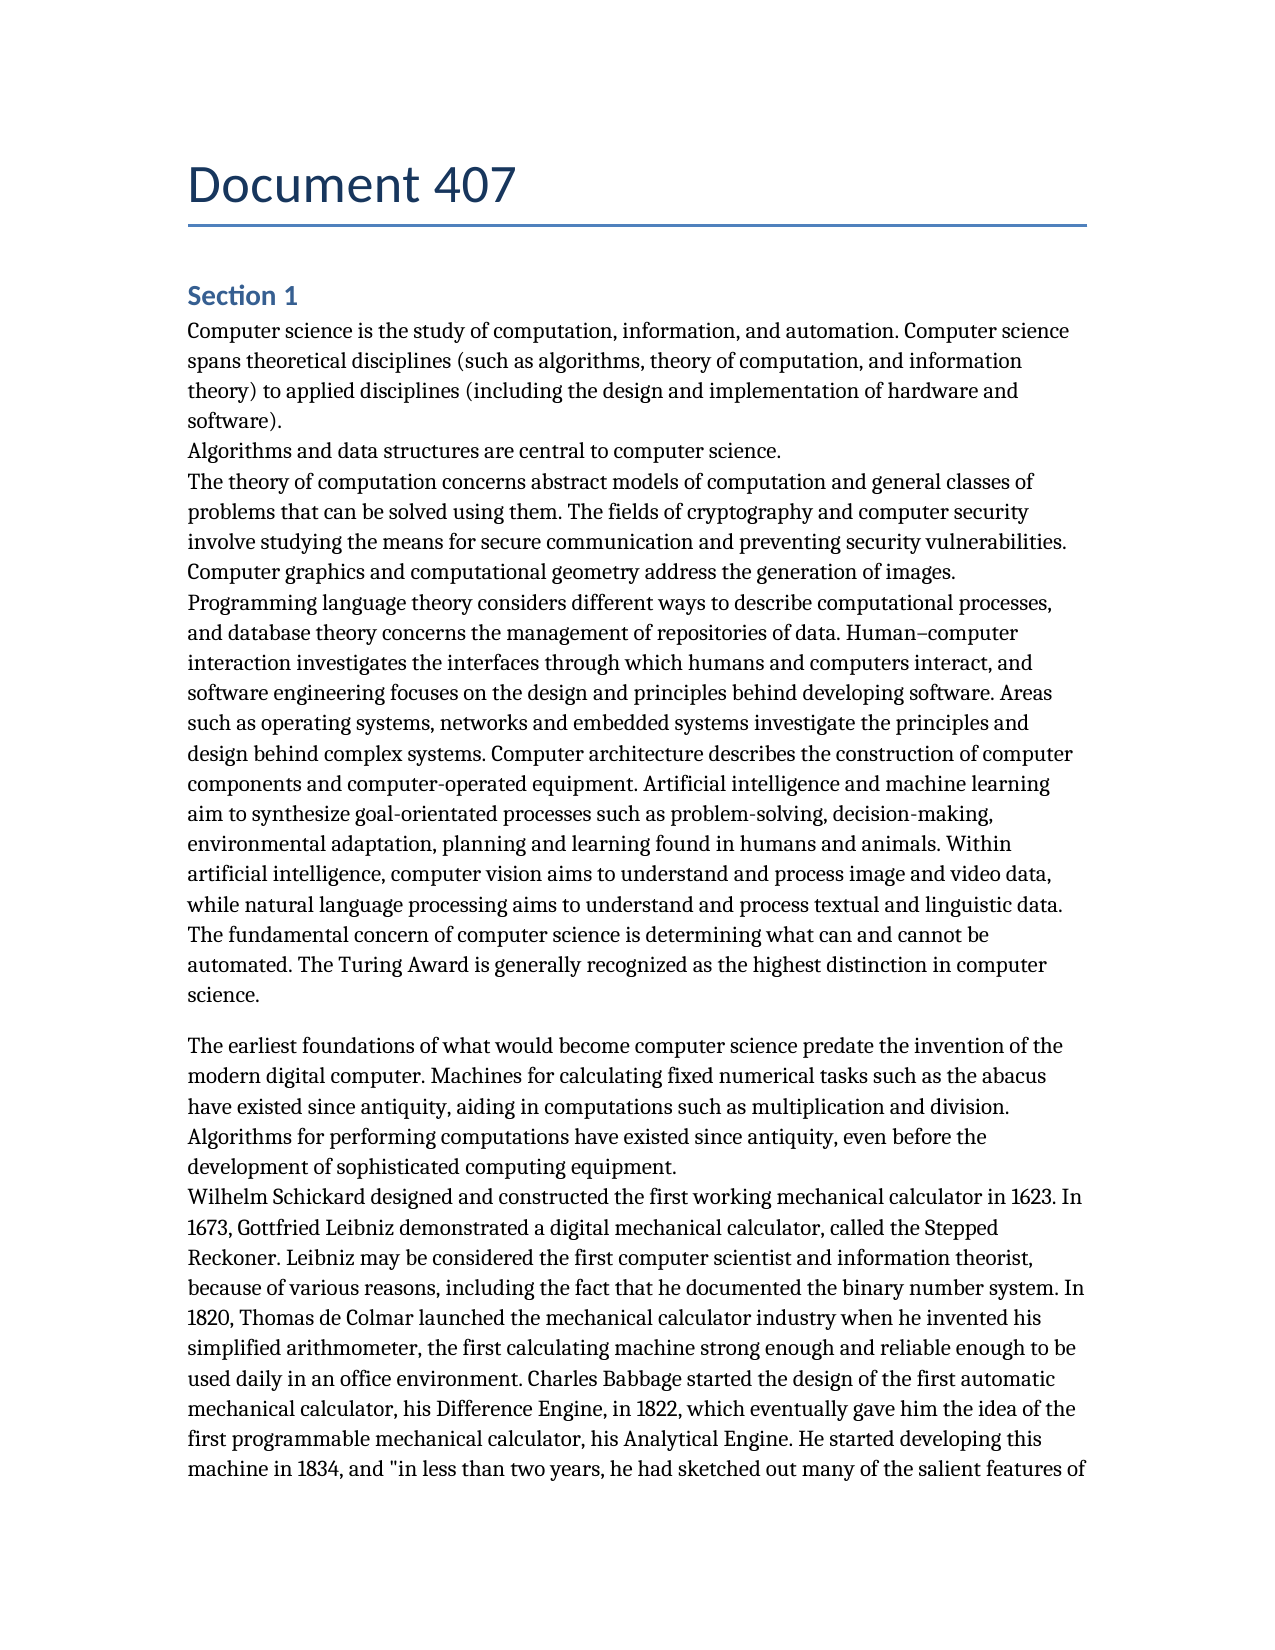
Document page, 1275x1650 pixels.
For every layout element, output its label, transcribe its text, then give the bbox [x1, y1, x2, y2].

text Computer science is the study of computation, information, and automation. Computer science spans theoretical disciplines (such as algorithms, theory of computation, and information theory) to applied disciplines (including the design and implementation of hardware and software). Algorithms and data structures are central to computer science. The theory of computation concerns abstract models of computation and general classes of problems that can be solved using them. The fields of cryptography and computer security involve studying the means for secure communication and preventing security vulnerabilities. Computer graphics and computational geometry address the generation of images. Programming language theory considers different ways to describe computational processes, and database theory concerns the management of repositories of data. Human–computer interaction investigates the interfaces through which humans and computers interact, and software engineering focuses on the design and principles behind developing software. Areas such as operating systems, networks and embedded systems investigate the principles and design behind complex systems. Computer architecture describes the construction of computer components and computer-operated equipment. Artificial intelligence and machine learning aim to synthesize goal-orientated processes such as problem-solving, decision-making, environmental adaptation, planning and learning found in humans and animals. Within artificial intelligence, computer vision aims to understand and process image and video data, while natural language processing aims to understand and process textual and linguistic data. The fundamental concern of computer science is determining what can and cannot be automated. The Turing Award is generally recognized as the highest distinction in computer science. [187, 317, 1087, 1008]
text The earliest foundations of what would become computer science predate the invention of the modern digital computer. Machines for calculating fixed numerical tasks such as the abacus have existed since antiquity, aiding in computations such as multiplication and division. Algorithms for performing computations have existed since antiquity, even before the development of sophisticated computing equipment. Wilhelm Schickard designed and constructed the first working mechanical calculator in 1623. In 1673, Gottfried Leibniz demonstrated a digital mechanical calculator, called the Stepped Reckoner. Leibniz may be considered the first computer scientist and information theorist, because of various reasons, including the fact that he documented the binary number system. In 1820, Thomas de Colmar launched the mechanical calculator industry when he invented his simplified arithmometer, the first calculating machine strong enough and reliable enough to be used daily in an office environment. Charles Babbage started the design of the first automatic mechanical calculator, his Difference Engine, in 1822, which eventually gave him the idea of the first programmable mechanical calculator, his Analytical Engine. He started developing this machine in 1834, and "in less than two years, he had sketched out many of the salient features of [187, 1033, 1087, 1482]
title Document 407 [187, 150, 1087, 227]
subtitle Section 1 [187, 277, 1087, 312]
